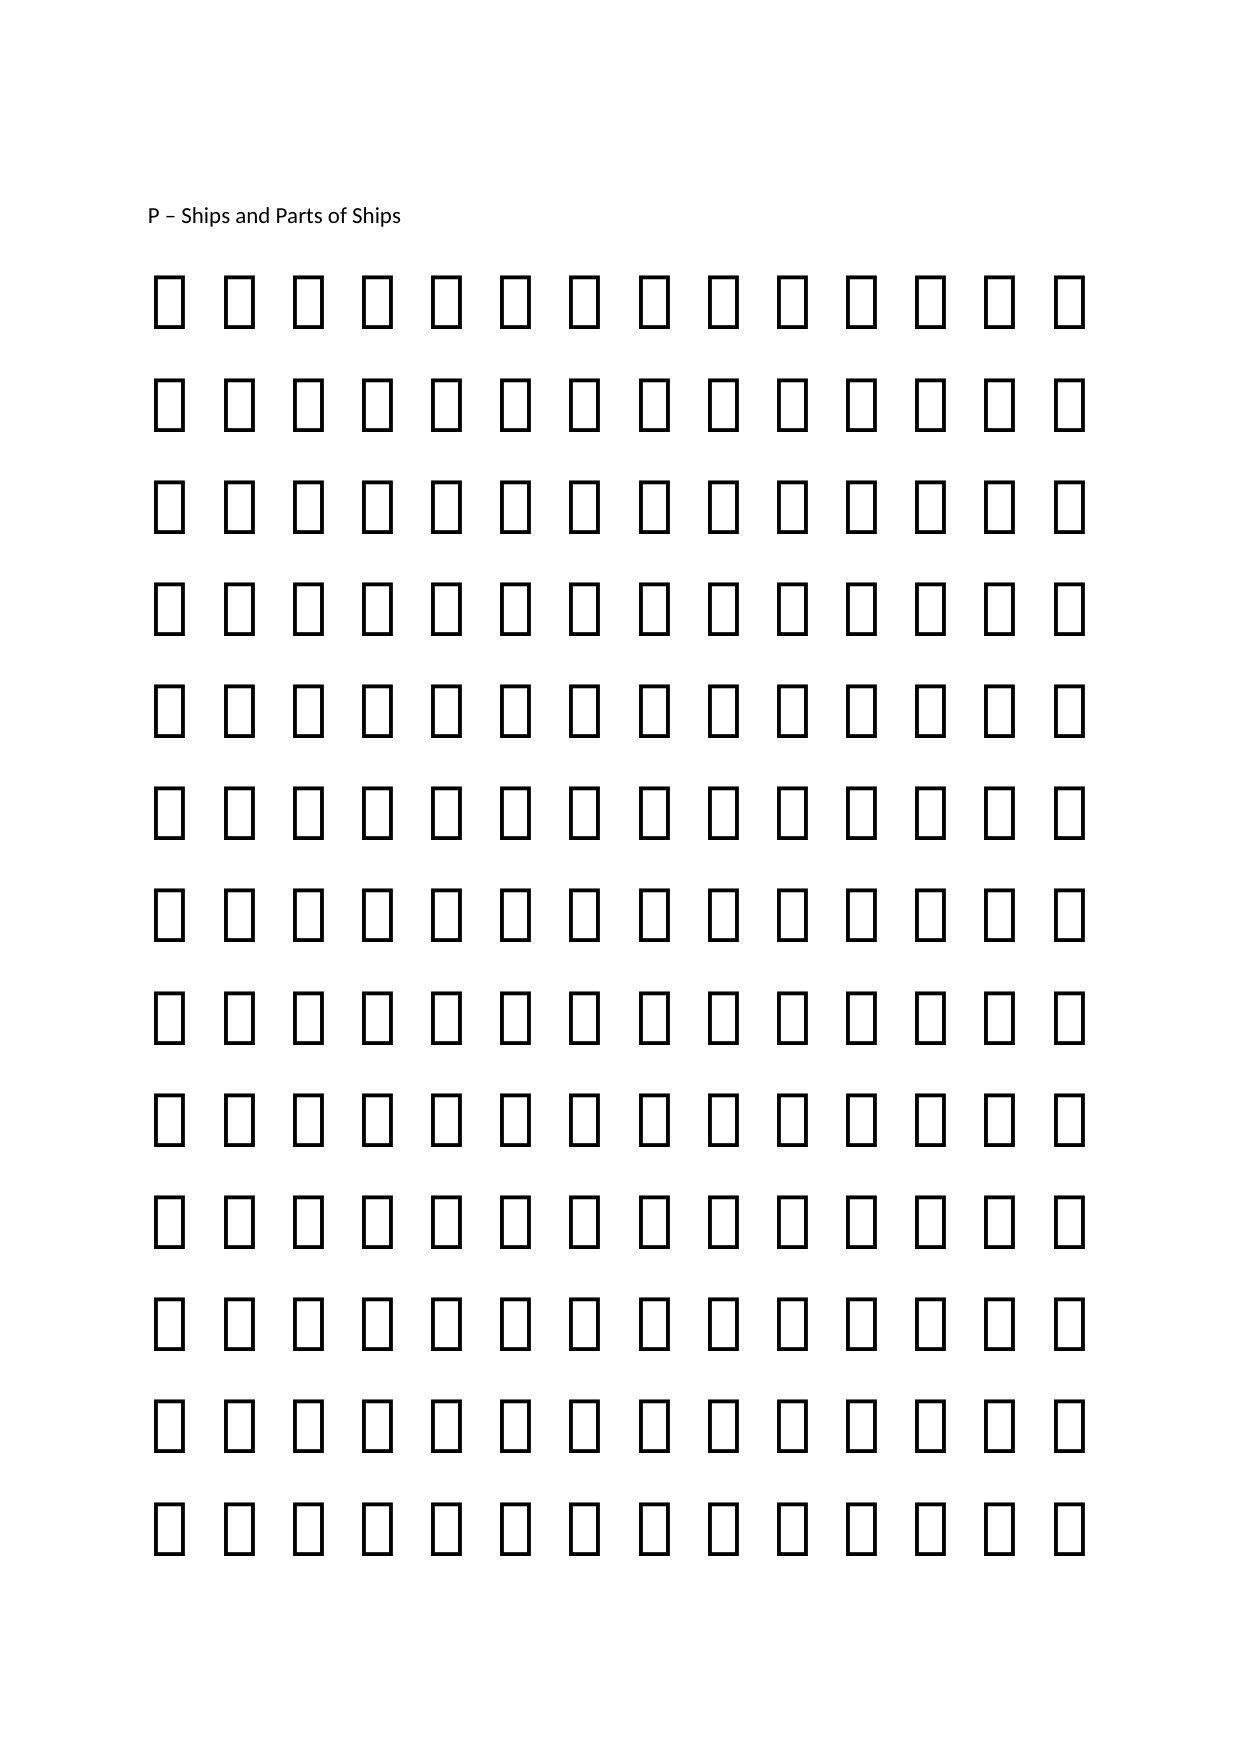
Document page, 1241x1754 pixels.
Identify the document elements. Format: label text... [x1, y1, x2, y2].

text P – Ships and Parts of Ships [148, 201, 1092, 229]
text 󴎏 󴎐 󴎑 󴎒 󴎓 󴎔 󴎕 󴎖 󴎗 󴎘 󴎙 󴎚 󴎛 󴎜 󴎝 󴎞 󴎟 󴎠 󴎡 󴎢 󴎣 󴎤 󴎥 󴎦 󴎧 󴎨 󴎩 󴎪 󴎫 󴎬 󴎭 󴎮 󴎯 󴎰 󴎱 󴎲 󴎳 󴎴 󴎵 󴎶 󴎷 󴎸 󴎹 󴎺 󴎻 󴎼 󴎽 󴎾 󴎿 󴏀 󴏁 󴏂 󴏃 󴏄 󴏅 󴏆 󴏇 󴏈 󴏉 󴏊 󴏋 󴏌 󴏍 󴏎 󴏏 󴏐 󴏑 󴏒 󴏓 󴏔 󴏕 󴏖 󴏗 󴏘 󴏙 󴏚 󴏛 󴏜 󴏝 󴏞 󴏟 󴏠 󴏡 󴏢 󴏣 󴏤 󴏥 󴏦 󴏧 󴏨 󴏩 󴏪 󴏫 󴏬 󴏭 󴏮 󴏯 󴏰 󴏱 󴏲 󴏳 󴏴 󴏵 󴏶 󴏷 󴏸 󴏹 󴏺 󴏻 󴏼 󴏽 󴏾 󴏿 󴐀 󴐁 󴐂 󴐃 󴐄 󴐅 󴐆 󴐇 󴐈 󴐉 󴐊 󴐋 󴐌 󴐍 󴐎 󴐏 󴐐 󴐑 󴐒 󴐓 󴐔 󴐕 󴐖 󴐗 󴐘 󴐙 󴐚 󴐛 󴐜 󴐝 󴐞 󴐟 󴐠 󴐡 󴐢 󴐣 󴐤 󴐥 󴐦 󴐧 󴐨 󴐩 󴐪 󴐫 󴐬 󴐭 󴐮 󴐯 󴐰 󴐱 󴐲 󴐳 󴐴 󴐵 󴐶 󴐷 󴐸 󴐹 󴐺 󴐻 󴐼 󴐽 󴐾 󴐿 󴑀 󴑁 󴑂 󴑃 󴑄 [148, 249, 1092, 1578]
